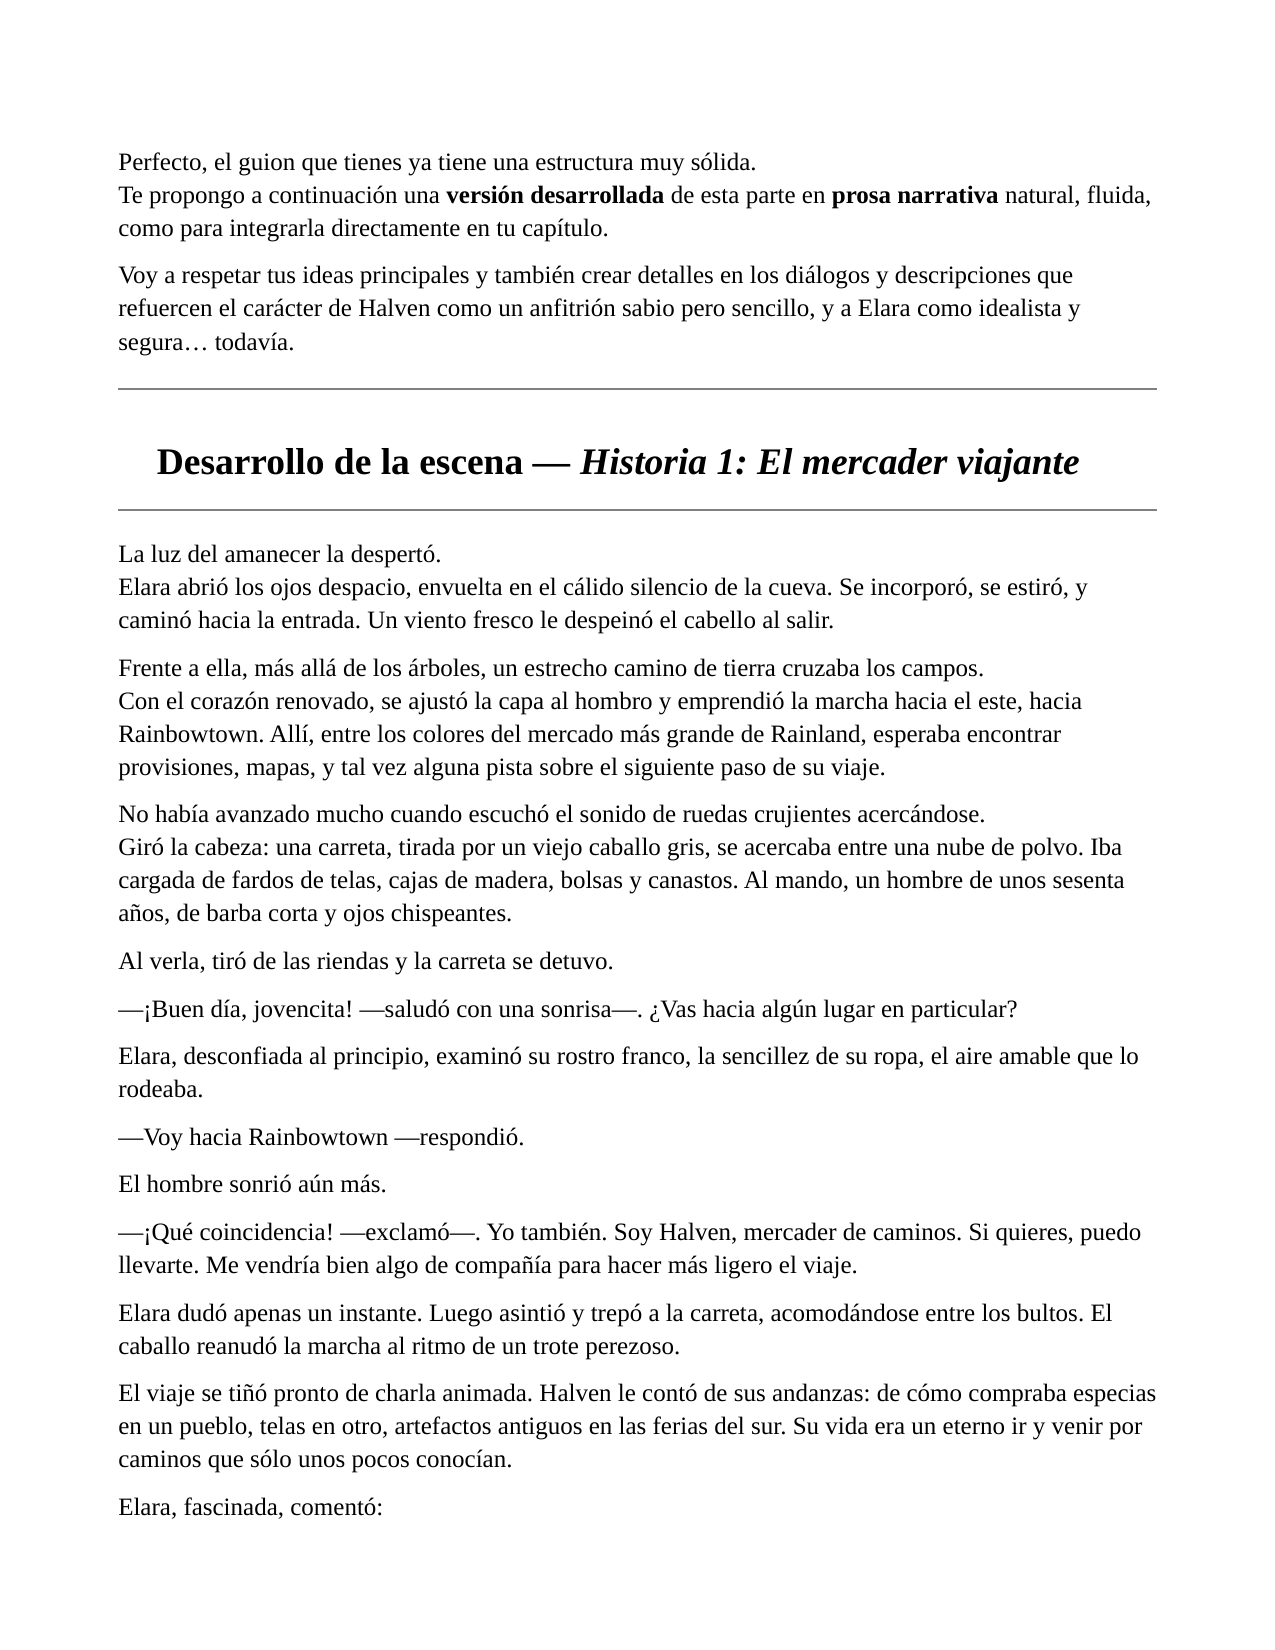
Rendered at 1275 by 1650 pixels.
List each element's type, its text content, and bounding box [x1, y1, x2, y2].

text No había avanzado mucho cuando escuchó el sonido de ruedas crujientes acercándose. Giró la cabeza: una carreta, tirada por un viejo caballo gris, se acercaba entre una nube de polvo. Iba cargada de fardos de telas, cajas de madera, bolsas y canastos. Al mando, un hombre de unos sesenta años, de barba corta y ojos chispeantes. [118, 799, 1157, 927]
text Voy a respetar tus ideas principales y también crear detalles en los diálogos y descripciones que refuercen el carácter de Halven como un anfitrión sabio pero sencillo, y a Elara como idealista y segura… todavía. [118, 261, 1157, 355]
text Frente a ella, más allá de los árboles, un estrecho camino de tierra cruzaba los campos. Con el corazón renovado, se ajustó la capa al hombro y emprendió la marcha hacia el este, hacia Rainbowtown. Allí, entre los colores del mercado más grande de Rainland, esperaba encontrar provisiones, mapas, y tal vez alguna pista sobre el siguiente paso de su viaje. [118, 653, 1157, 781]
text Elara, desconfiada al principio, examinó su rostro franco, la sencillez de su ropa, el aire amable que lo rodeaba. [118, 1041, 1157, 1103]
text Elara dudó apenas un instante. Luego asintió y trepó a la carreta, acomodándose entre los bultos. El caballo reanudó la marcha al ritmo de un trote perezoso. [118, 1298, 1157, 1359]
text El viaje se tiñó pronto de charla animada. Halven le contó de sus andanzas: de cómo compraba especias en un pueblo, telas en otro, artefactos antiguos en las ferias del sur. Su vida era un eterno ir y venir por caminos que sólo unos pocos conocían. [118, 1378, 1157, 1473]
text Elara, fascinada, comentó: [118, 1492, 1157, 1521]
text El hombre sonrió aún más. [118, 1169, 1157, 1198]
subtitle ✨ Desarrollo de la escena — Historia 1: El mercader viajante [118, 439, 1157, 482]
text La luz del amanecer la despertó. Elara abrió los ojos despacio, envuelta en el cálido silencio de la cueva. Se incorporó, se estiró, y caminó hacia la entrada. Un viento fresco le despeinó el cabello al salir. [118, 539, 1157, 634]
text —¡Buen día, jovencita! —saludó con una sonrisa—. ¿Vas hacia algún lugar en particular? [118, 994, 1157, 1022]
text Al verla, tiró de las riendas y la carreta se detuvo. [118, 946, 1157, 975]
text —Voy hacia Rainbowtown —respondió. [118, 1122, 1157, 1151]
text —¡Qué coincidencia! —exclamó—. Yo también. Soy Halven, mercader de caminos. Si quieres, puedo llevarte. Me vendría bien algo de compañía para hacer más ligero el viaje. [118, 1217, 1157, 1279]
text Perfecto, el guion que tienes ya tiene una estructura muy sólida. Te propongo a continuación una versión desarrollada de esta parte en prosa narrativa natural, fluida, como para integrarla directamente en tu capítulo. [118, 147, 1157, 242]
